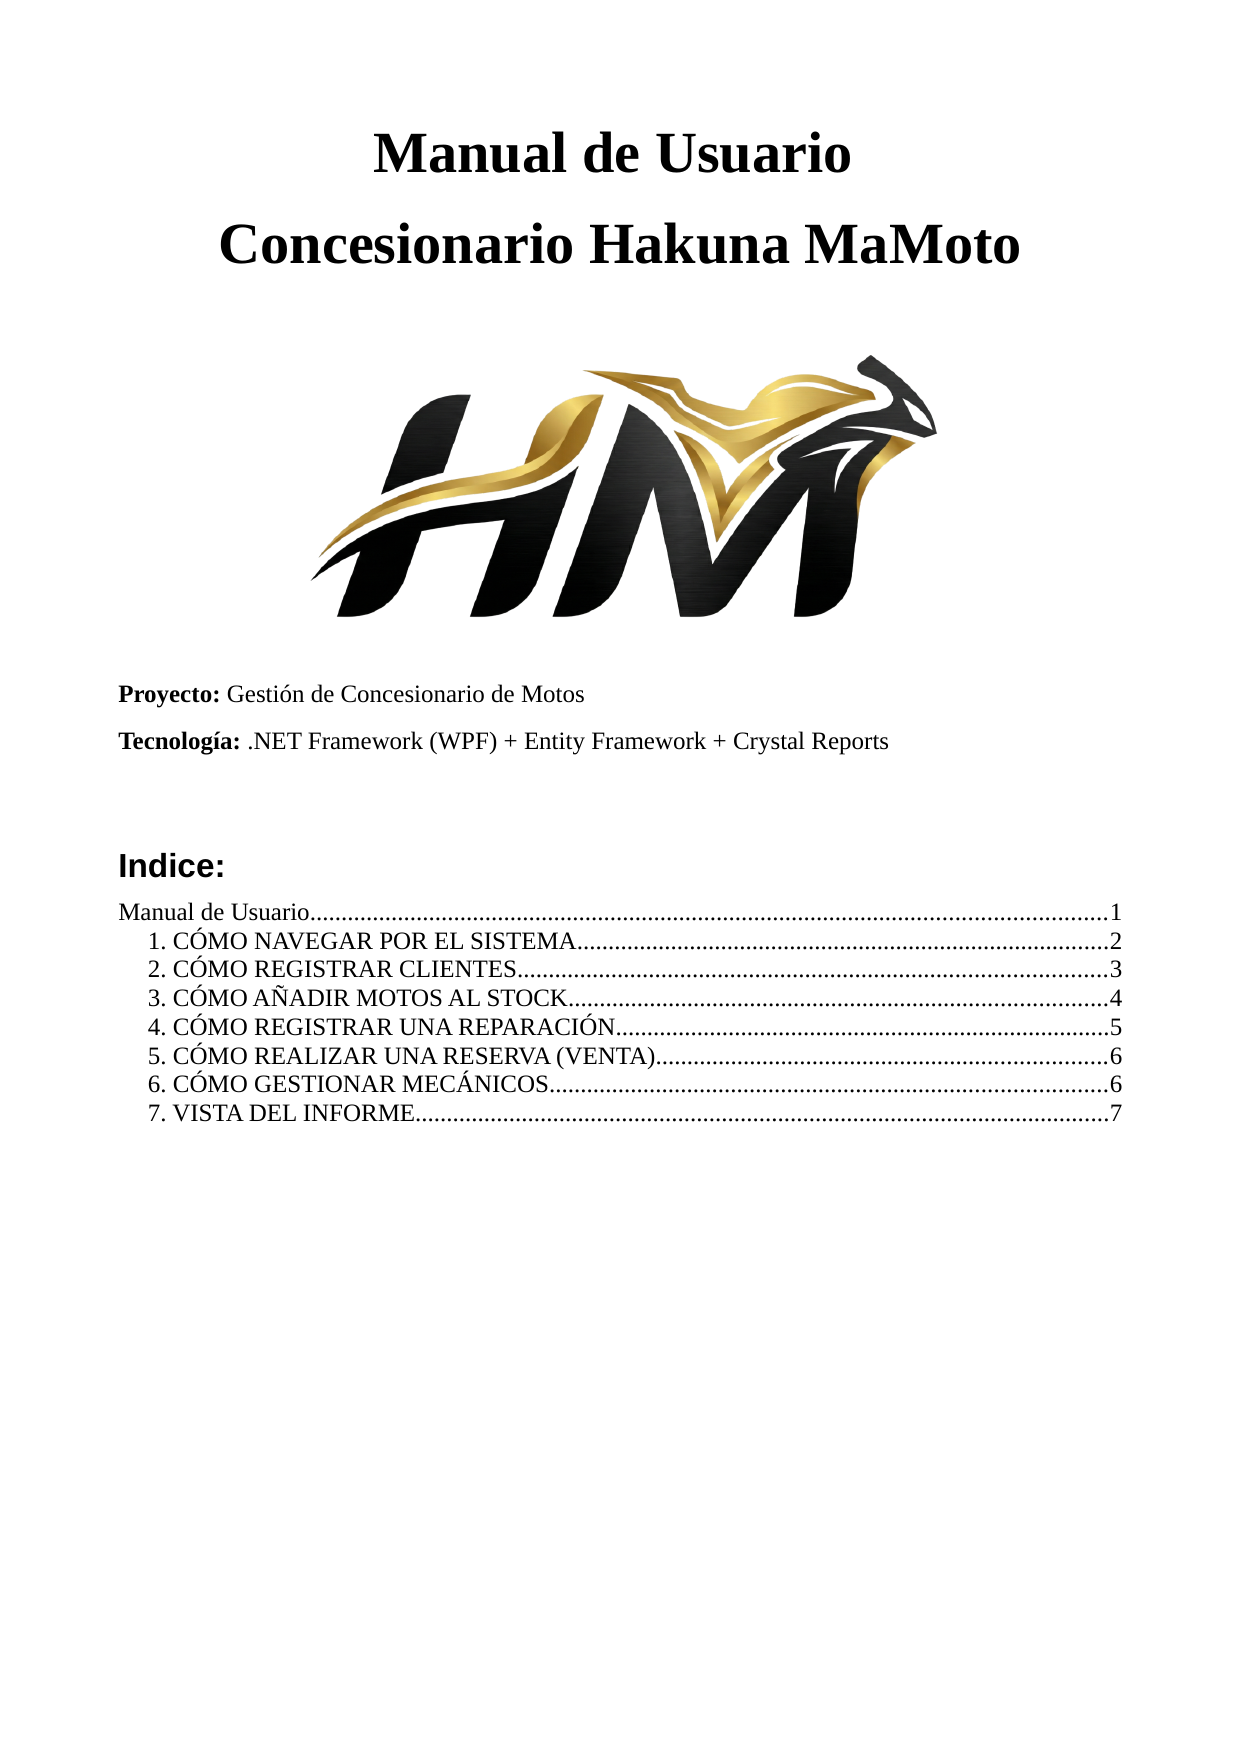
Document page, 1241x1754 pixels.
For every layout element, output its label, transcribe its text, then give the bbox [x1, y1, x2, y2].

subtitle Manual de Usuario [118, 118, 1122, 185]
picture [271, 301, 958, 619]
text Tecnología: .NET Framework (WPF) + Entity Framework + Crystal Reports [118, 726, 1122, 755]
text 3. CÓMO AÑADIR MOTOS AL STOCK 4 [148, 983, 1122, 1012]
text Manual de Usuario 1 [118, 897, 1122, 926]
text 1. CÓMO NAVEGAR POR EL SISTEMA 2 [148, 926, 1122, 954]
text 6. CÓMO GESTIONAR MECÁNICOS 6 [148, 1069, 1122, 1098]
text 2. CÓMO REGISTRAR CLIENTES 3 [148, 954, 1122, 983]
text Concesionario Hakuna MaMoto [118, 209, 1122, 276]
text 4. CÓMO REGISTRAR UNA REPARACIÓN 5 [148, 1012, 1122, 1041]
subtitle Indice: [118, 846, 1122, 884]
text 7. VISTA DEL INFORME 7 [148, 1098, 1122, 1127]
text Proyecto: Gestión de Concesionario de Motos [118, 679, 1122, 708]
text 5. CÓMO REALIZAR UNA RESERVA (VENTA) 6 [148, 1041, 1122, 1069]
